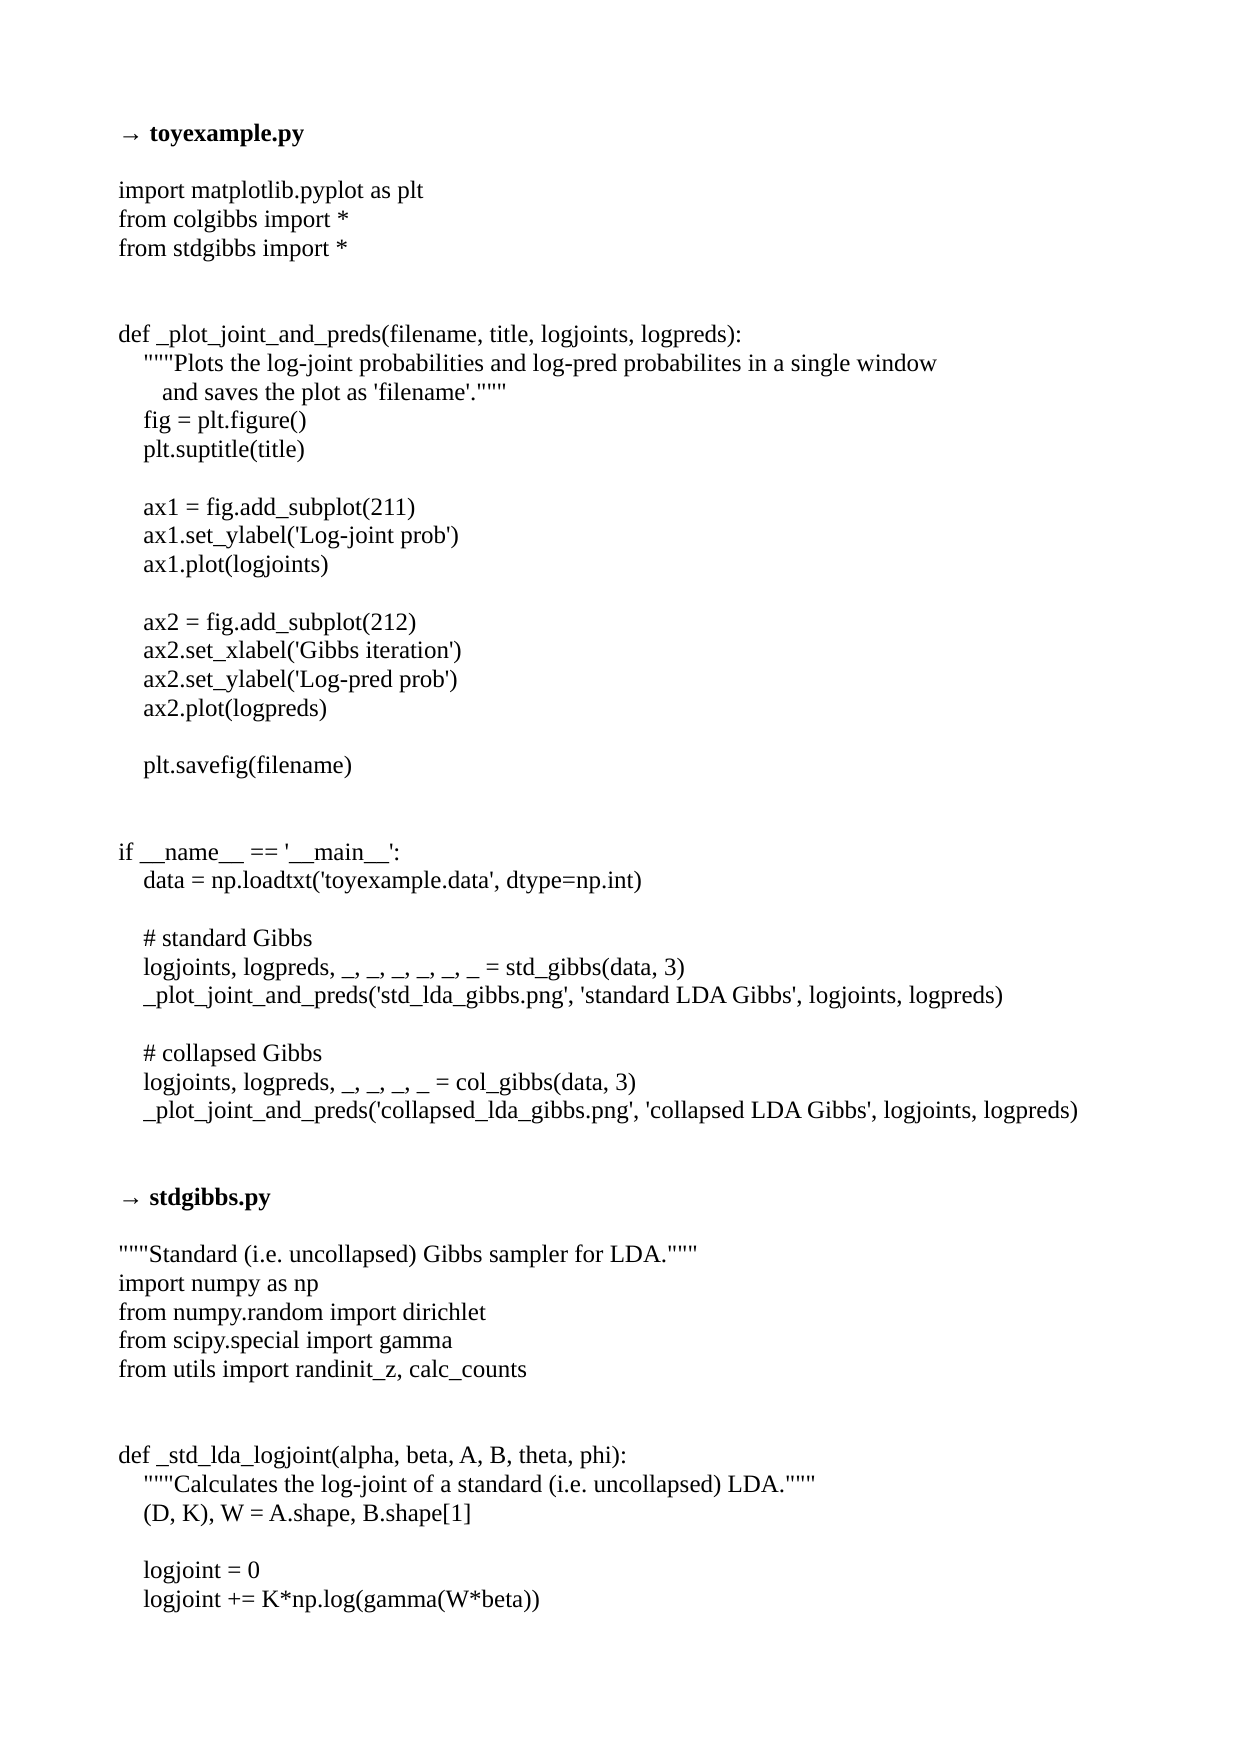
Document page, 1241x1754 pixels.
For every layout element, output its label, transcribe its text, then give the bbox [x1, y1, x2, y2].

text ax1 = fig.add_subplot(211) [118, 492, 1122, 521]
text """Plots the log-joint probabilities and log-pred probabilites in a single window [118, 348, 1122, 377]
text fig = plt.figure() [118, 406, 1122, 434]
text logjoints, logpreds, _, _, _, _ = col_gibbs(data, 3) [118, 1067, 1122, 1096]
text ax1.set_ylabel('Log-joint prob') [118, 521, 1122, 549]
text plt.suptitle(title) [118, 434, 1122, 463]
text → stdgibbs.py [118, 1182, 1122, 1211]
text # collapsed Gibbs [118, 1038, 1122, 1067]
text ax2.set_ylabel('Log-pred prob') [118, 664, 1122, 693]
text _plot_joint_and_preds('std_lda_gibbs.png', 'standard LDA Gibbs', logjoints, logpreds) [118, 981, 1122, 1009]
text """Calculates the log-joint of a standard (i.e. uncollapsed) LDA.""" [118, 1469, 1122, 1498]
text _plot_joint_and_preds('collapsed_lda_gibbs.png', 'collapsed LDA Gibbs', logjoints, logpreds) [118, 1096, 1122, 1124]
text from numpy.random import dirichlet [118, 1297, 1122, 1326]
text logjoints, logpreds, _, _, _, _, _, _ = std_gibbs(data, 3) [118, 952, 1122, 981]
text from stdgibbs import * [118, 233, 1122, 262]
text # standard Gibbs [118, 923, 1122, 952]
text from utils import randinit_z, calc_counts [118, 1354, 1122, 1383]
text ax2 = fig.add_subplot(212) [118, 607, 1122, 636]
text plt.savefig(filename) [118, 751, 1122, 779]
text ax2.plot(logpreds) [118, 693, 1122, 722]
text from scipy.special import gamma [118, 1326, 1122, 1354]
text logjoint = 0 [118, 1556, 1122, 1584]
text and saves the plot as 'filename'.""" [118, 377, 1122, 406]
text logjoint += K*np.log(gamma(W*beta)) [118, 1584, 1122, 1613]
text ax1.plot(logjoints) [118, 549, 1122, 578]
text ax2.set_xlabel('Gibbs iteration') [118, 636, 1122, 664]
text if __name__ == '__main__': [118, 837, 1122, 866]
text def _std_lda_logjoint(alpha, beta, A, B, theta, phi): [118, 1441, 1122, 1469]
text import numpy as np [118, 1268, 1122, 1297]
text """Standard (i.e. uncollapsed) Gibbs sampler for LDA.""" [118, 1239, 1122, 1268]
text import matplotlib.pyplot as plt [118, 176, 1122, 204]
text data = np.loadtxt('toyexample.data', dtype=np.int) [118, 866, 1122, 894]
text def _plot_joint_and_preds(filename, title, logjoints, logpreds): [118, 319, 1122, 348]
text (D, K), W = A.shape, B.shape[1] [118, 1498, 1122, 1527]
text → toyexample.py [118, 118, 1122, 147]
text from colgibbs import * [118, 204, 1122, 233]
